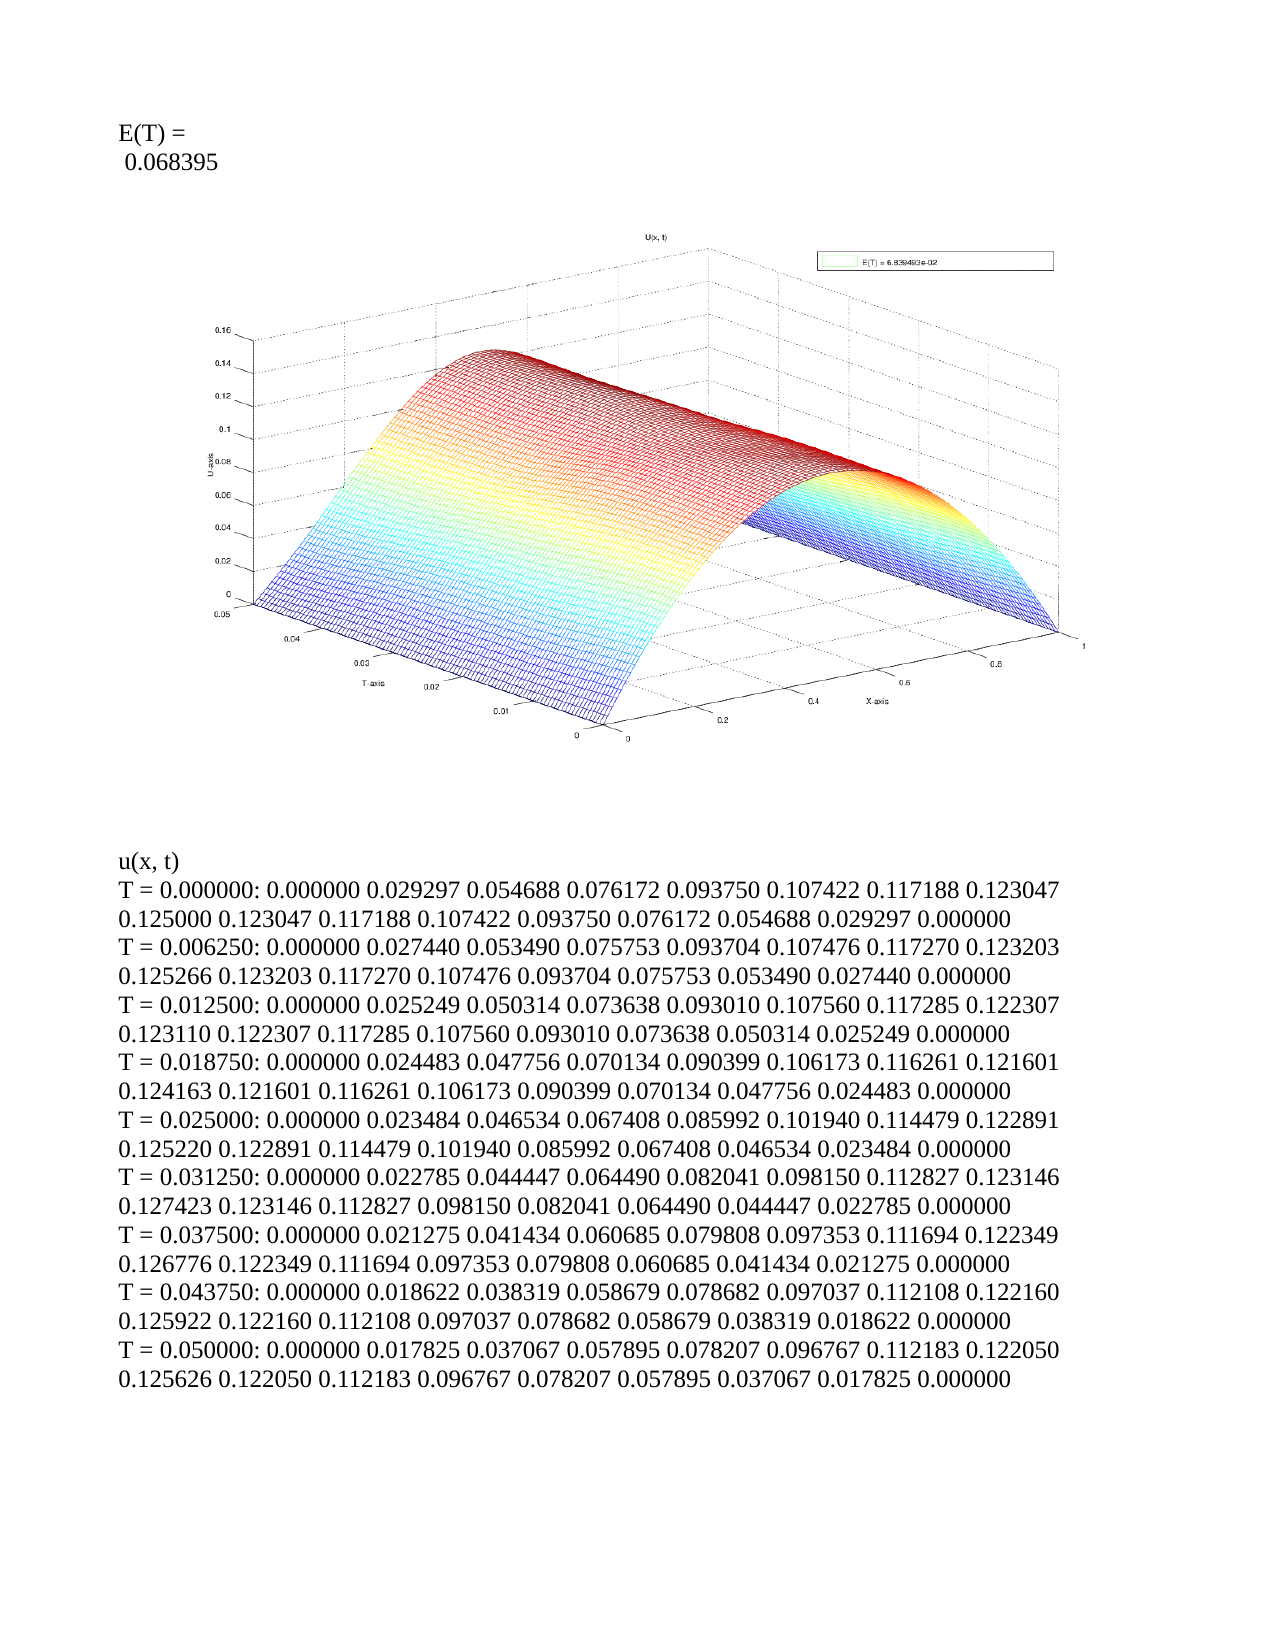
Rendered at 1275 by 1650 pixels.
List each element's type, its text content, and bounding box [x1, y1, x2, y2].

text T = 0.000000: 0.000000 0.029297 0.054688 0.076172 0.093750 0.107422 0.117188 0.123047 0.125000 0.123047 0.117188 0.107422 0.093750 0.076172 0.054688 0.029297 0.000000 [118, 875, 1157, 932]
text T = 0.050000: 0.000000 0.017825 0.037067 0.057895 0.078207 0.096767 0.112183 0.122050 0.125626 0.122050 0.112183 0.096767 0.078207 0.057895 0.037067 0.017825 0.000000 [118, 1335, 1157, 1392]
text T = 0.037500: 0.000000 0.021275 0.041434 0.060685 0.079808 0.097353 0.111694 0.122349 0.126776 0.122349 0.111694 0.097353 0.079808 0.060685 0.041434 0.021275 0.000000 [118, 1220, 1157, 1277]
text 0.068395 [118, 147, 1157, 176]
picture [118, 204, 1157, 789]
text T = 0.043750: 0.000000 0.018622 0.038319 0.058679 0.078682 0.097037 0.112108 0.122160 0.125922 0.122160 0.112108 0.097037 0.078682 0.058679 0.038319 0.018622 0.000000 [118, 1277, 1157, 1335]
text T = 0.018750: 0.000000 0.024483 0.047756 0.070134 0.090399 0.106173 0.116261 0.121601 0.124163 0.121601 0.116261 0.106173 0.090399 0.070134 0.047756 0.024483 0.000000 [118, 1047, 1157, 1105]
text u(x, t) [118, 846, 1157, 875]
text T = 0.031250: 0.000000 0.022785 0.044447 0.064490 0.082041 0.098150 0.112827 0.123146 0.127423 0.123146 0.112827 0.098150 0.082041 0.064490 0.044447 0.022785 0.000000 [118, 1162, 1157, 1220]
text T = 0.006250: 0.000000 0.027440 0.053490 0.075753 0.093704 0.107476 0.117270 0.123203 0.125266 0.123203 0.117270 0.107476 0.093704 0.075753 0.053490 0.027440 0.000000 [118, 932, 1157, 990]
text T = 0.012500: 0.000000 0.025249 0.050314 0.073638 0.093010 0.107560 0.117285 0.122307 0.123110 0.122307 0.117285 0.107560 0.093010 0.073638 0.050314 0.025249 0.000000 [118, 990, 1157, 1047]
text E(T) = [118, 118, 1157, 147]
text T = 0.025000: 0.000000 0.023484 0.046534 0.067408 0.085992 0.101940 0.114479 0.122891 0.125220 0.122891 0.114479 0.101940 0.085992 0.067408 0.046534 0.023484 0.000000 [118, 1105, 1157, 1162]
